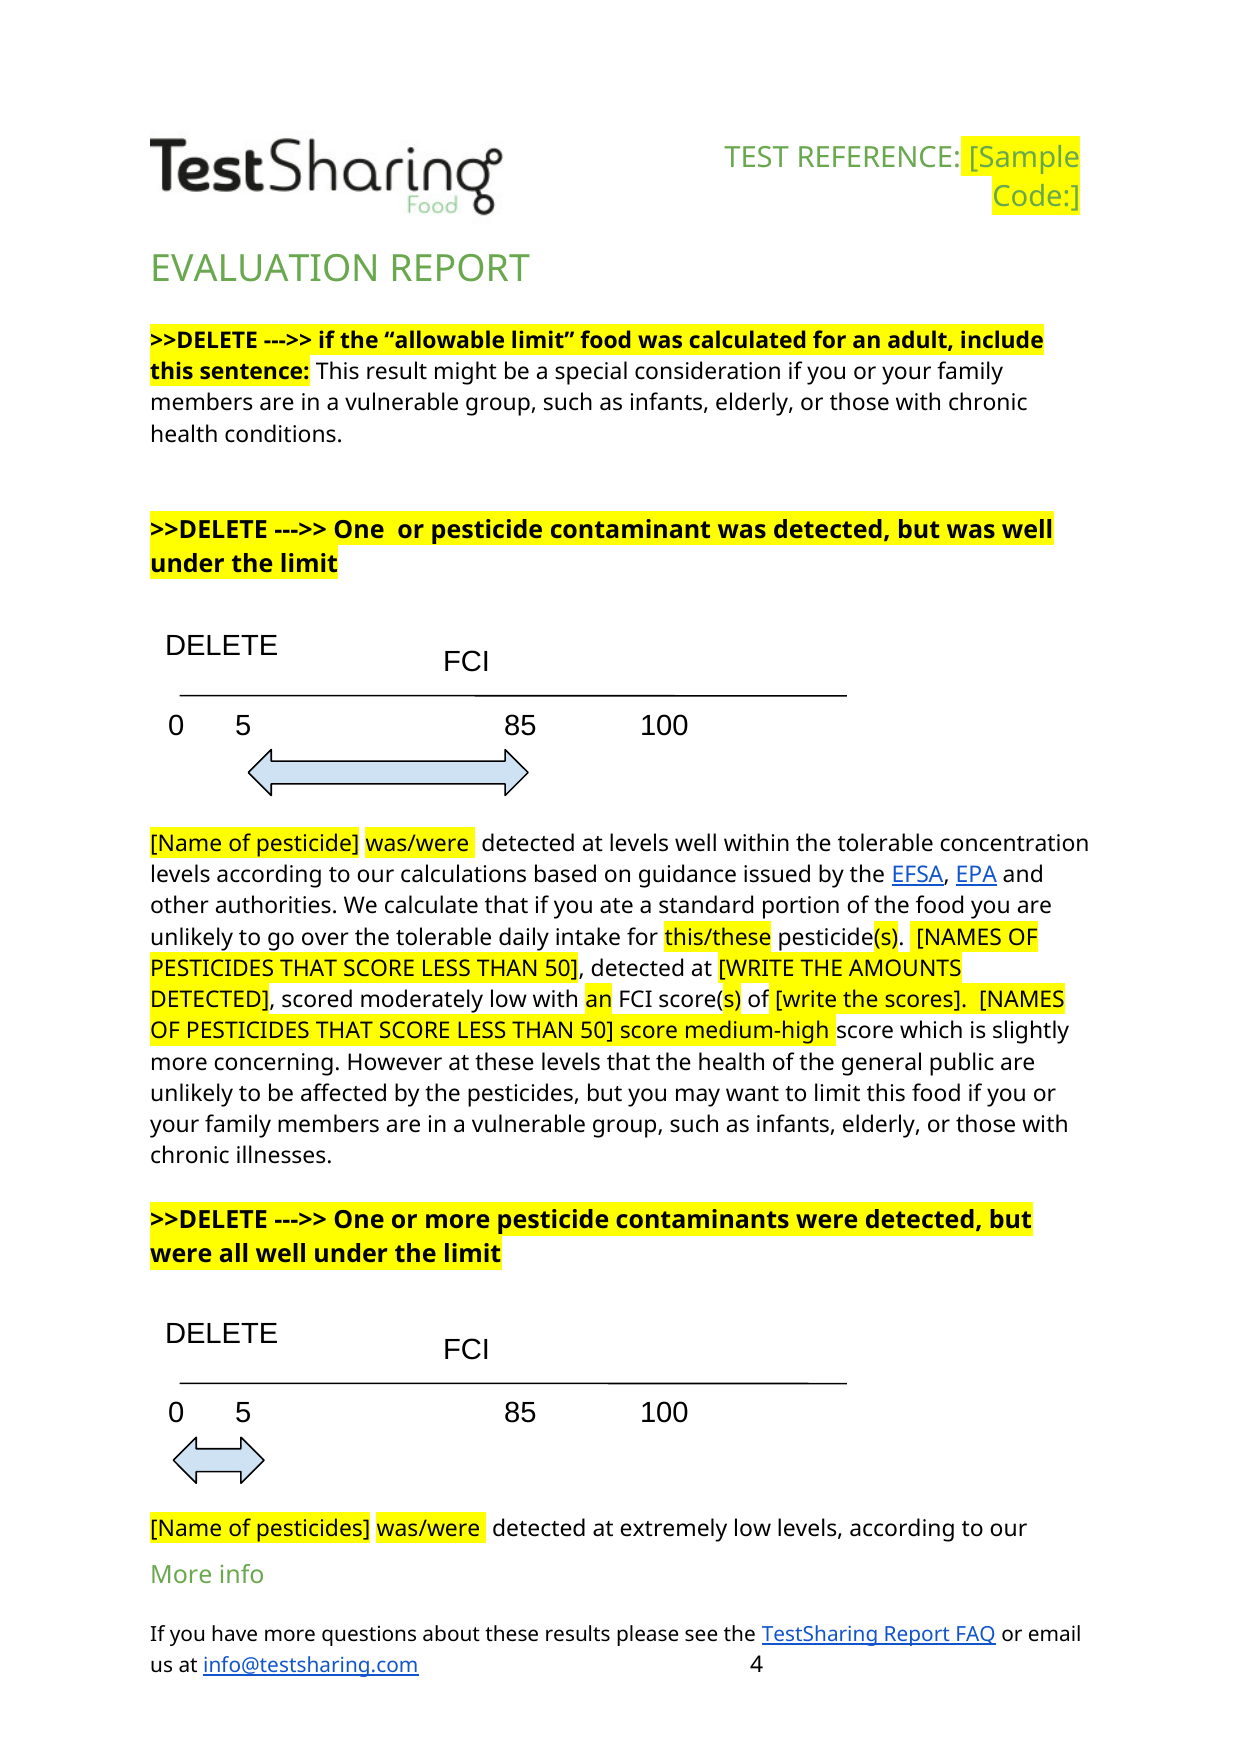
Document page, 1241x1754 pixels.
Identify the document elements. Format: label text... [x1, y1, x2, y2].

text [Name of pesticides] was/were detected at extremely low levels, according to our [150, 1512, 1090, 1543]
picture [150, 120, 524, 231]
subtitle >>DELETE --->> One or pesticide contaminant was detected, but was well under the limit [150, 511, 1090, 579]
text >>DELETE --->> if the “allowable limit” food was calculated for an adult, include this sentence: This result might be a special consideration if you or your family members are in a vulnerable group, such as infants, elderly, or those with chronic health conditions. [150, 324, 1090, 449]
text [Name of pesticide] was/were detected at levels well within the tolerable concentration levels according to our calculations based on guidance issued by the EFSA, EPA and other authorities. We calculate that if you ate a standard portion of the food you are unlikely to go over the tolerable daily intake for this/these pesticide(s). [NAMES OF PESTICIDES THAT SCORE LESS THAN 50], detected at [WRITE THE AMOUNTS DETECTED], scored moderately low with an FCI score(s) of [write the scores]. [NAMES OF PESTICIDES THAT SCORE LESS THAN 50] score medium-high score which is slightly more concerning. However at these levels that the health of the general public are unlikely to be affected by the pesticides, but you may want to limit this food if you or your family members are in a vulnerable group, such as infants, elderly, or those with chronic illnesses. [150, 827, 1090, 1171]
subtitle >>DELETE --->> One or more pesticide contaminants were detected, but were all well under the limit [150, 1202, 1090, 1270]
